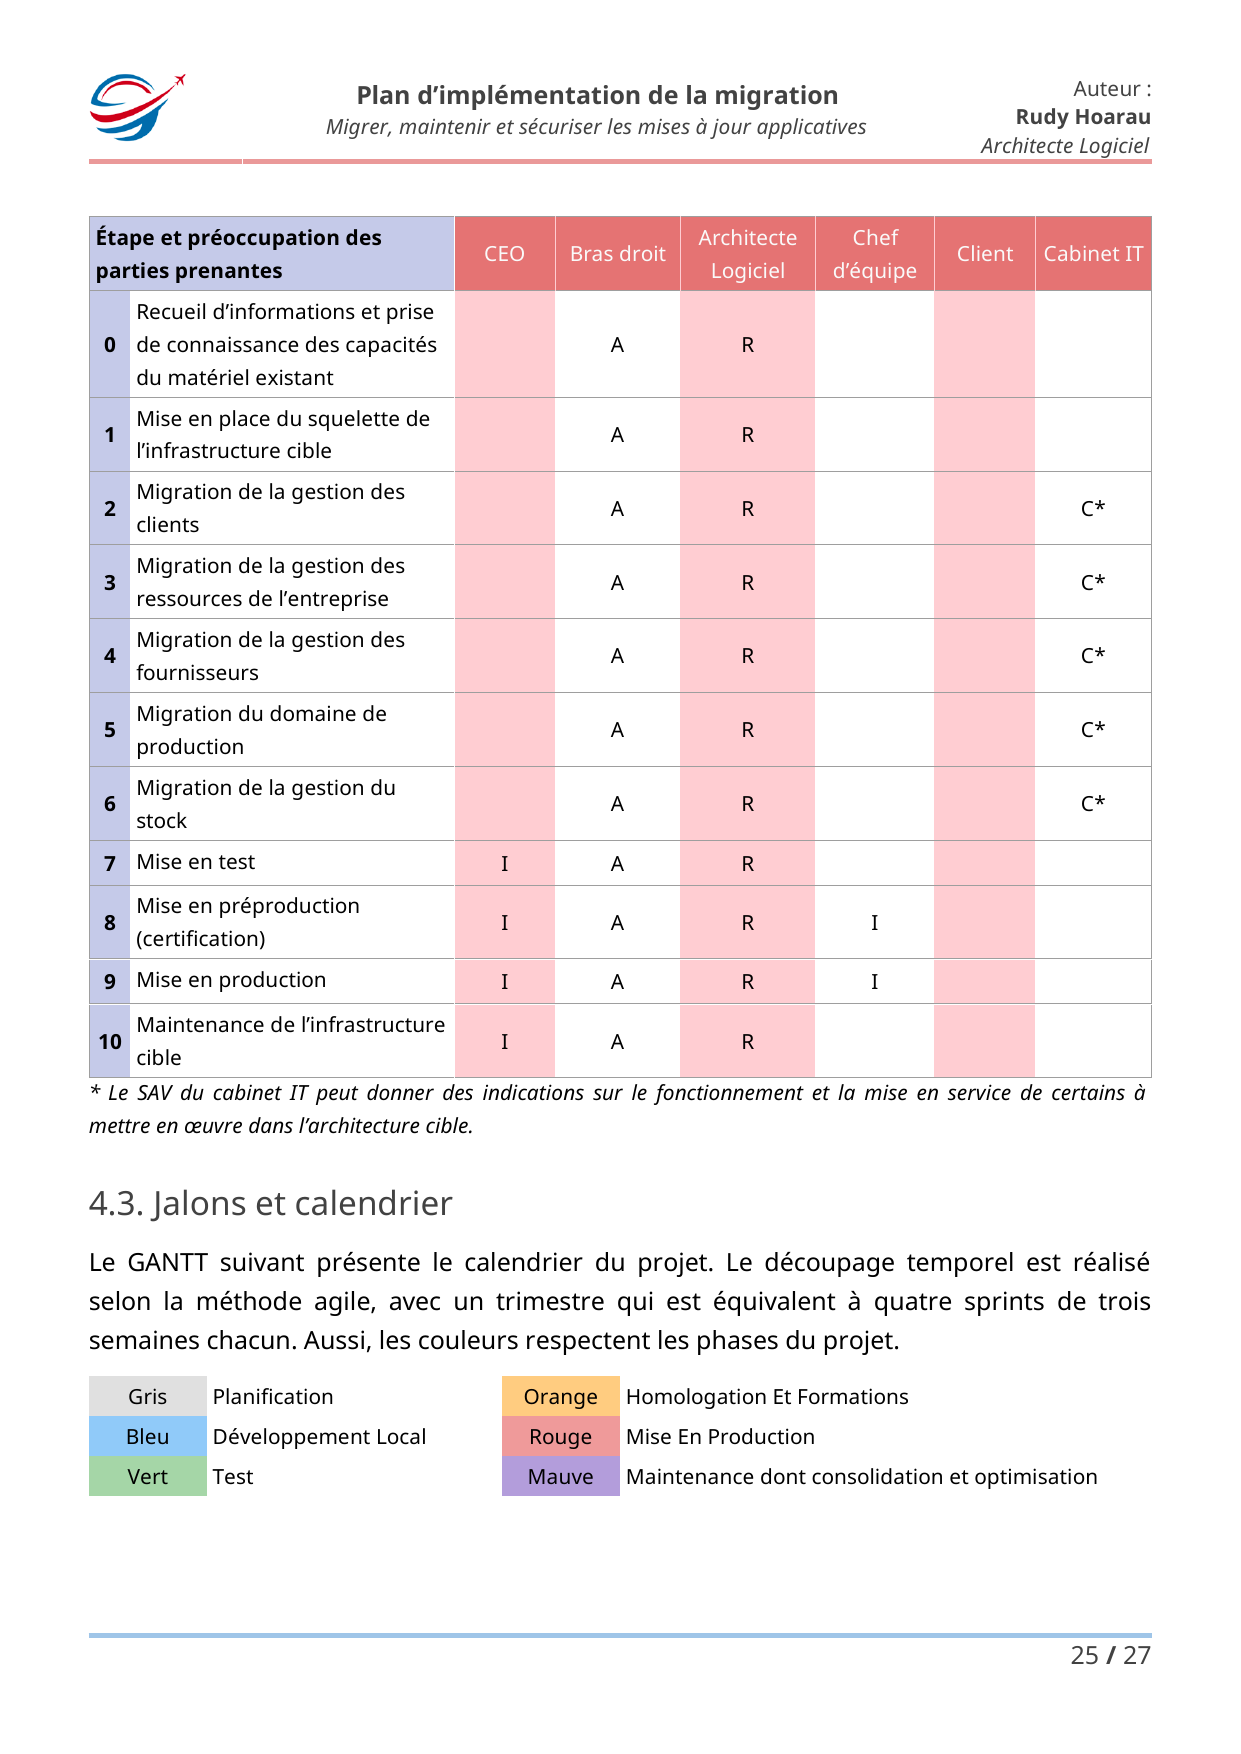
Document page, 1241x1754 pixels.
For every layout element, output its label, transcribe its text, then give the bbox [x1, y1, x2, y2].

table_cell Migration de la gestion des ressources de l’entreprise [130, 545, 454, 618]
subtitle 4.3. Jalons et calendrier [88, 1179, 1152, 1225]
table_cell C* [1035, 767, 1151, 840]
table_cell A [555, 291, 680, 397]
table_cell 5 [90, 693, 130, 766]
table_cell A [555, 886, 680, 958]
table_header Étape et préoccupation des parties prenantes [90, 217, 454, 290]
table_cell [934, 767, 1035, 840]
table_cell C* [1035, 619, 1151, 692]
table_cell R [680, 291, 815, 397]
table_cell R [680, 398, 815, 471]
table_cell [934, 472, 1035, 544]
table_cell Maintenance de l’infrastructure cible [130, 1005, 454, 1077]
table_cell I [455, 886, 555, 958]
table_cell Migration du domaine de production [130, 693, 454, 766]
table_cell [1035, 841, 1151, 885]
table_cell 10 [90, 1005, 130, 1077]
table_cell R [680, 1005, 815, 1077]
table_header Gris [89, 1376, 207, 1416]
table_header Planification [207, 1376, 502, 1416]
table_header Orange [502, 1376, 620, 1416]
text * Le SAV du cabinet IT peut donner des indications sur le fonctionnement et la mise en service de certains à mettre en œuvre dans l’architecture cible. [88, 1078, 1152, 1140]
table_cell [815, 291, 934, 397]
table_cell 6 [90, 767, 130, 840]
table_cell [815, 398, 934, 471]
table_cell [815, 619, 934, 692]
table_cell 1 [90, 398, 130, 471]
table_cell Mise En Production [620, 1416, 1152, 1456]
table_cell 2 [90, 472, 130, 544]
table_cell R [680, 693, 815, 766]
table_header Cabinet IT [1036, 217, 1151, 290]
table_header Client [935, 217, 1035, 290]
table_cell 3 [90, 545, 130, 618]
table_cell 0 [90, 291, 130, 397]
table_cell Mise en production [130, 960, 454, 1003]
table_cell [934, 960, 1035, 1003]
table_cell [934, 545, 1035, 618]
table_cell R [680, 472, 815, 544]
table_cell I [815, 960, 934, 1003]
table_cell A [555, 545, 680, 618]
table_cell Rouge [502, 1416, 620, 1456]
picture [88, 70, 188, 148]
table_cell Mise en test [130, 841, 454, 885]
table_cell I [455, 960, 555, 1003]
table_cell [934, 619, 1035, 692]
table_cell A [555, 693, 680, 766]
table_cell [455, 545, 555, 618]
table_cell C* [1035, 545, 1151, 618]
table_cell [815, 472, 934, 544]
table_cell Recueil d’informations et prise de connaissance des capacités du matériel existant [130, 291, 454, 397]
table_cell R [680, 767, 815, 840]
table_cell C* [1035, 472, 1151, 544]
table_cell [934, 693, 1035, 766]
table_header Bras droit [556, 217, 680, 290]
table_cell [934, 291, 1035, 397]
table_cell [455, 693, 555, 766]
table_cell [934, 398, 1035, 471]
table_cell Test [207, 1456, 502, 1496]
table_cell I [455, 1005, 555, 1077]
table_cell A [555, 767, 680, 840]
table_cell R [680, 545, 815, 618]
table_cell Vert [89, 1456, 207, 1496]
table_cell A [555, 398, 680, 471]
table_cell [815, 545, 934, 618]
table_cell Développement Local [207, 1416, 502, 1456]
table_cell A [555, 619, 680, 692]
table_cell [934, 841, 1035, 885]
table_cell Migration de la gestion des fournisseurs [130, 619, 454, 692]
table_cell [455, 291, 555, 397]
table_cell Mise en préproduction (certification) [130, 886, 454, 958]
table_cell Mise en place du squelette de l’infrastructure cible [130, 398, 454, 471]
table_cell C* [1035, 693, 1151, 766]
table_cell Migration de la gestion du stock [130, 767, 454, 840]
table_cell [934, 886, 1035, 958]
table_cell [455, 398, 555, 471]
table_header Homologation Et Formations [620, 1376, 1152, 1416]
table_header Chef d’équipe [816, 217, 934, 290]
table_cell [1035, 398, 1151, 471]
table_cell I [815, 886, 934, 958]
table_cell [815, 767, 934, 840]
table_cell I [455, 841, 555, 885]
table_cell R [680, 960, 815, 1003]
table_cell [455, 767, 555, 840]
table_cell [815, 841, 934, 885]
table_cell [1035, 960, 1151, 1003]
table_cell [455, 619, 555, 692]
table_cell [815, 693, 934, 766]
table_cell [815, 1005, 934, 1077]
table_cell R [680, 841, 815, 885]
table_cell Bleu [89, 1416, 207, 1456]
table_cell R [680, 619, 815, 692]
table_cell Mauve [502, 1456, 620, 1496]
table_cell 4 [90, 619, 130, 692]
table_cell 9 [90, 960, 130, 1003]
table_header CEO [455, 217, 555, 290]
table_cell [455, 472, 555, 544]
text Le GANTT suivant présente le calendrier du projet. Le découpage temporel est réalisé selon la méthode agile, avec un trimestre qui est équivalent à quatre sprints de trois semaines chacun. Aussi, les couleurs respectent les phases du projet. [88, 1245, 1152, 1357]
table_cell [1035, 291, 1151, 397]
table_header Architecte Logiciel [681, 217, 815, 290]
table_cell R [680, 886, 815, 958]
table_cell A [555, 1005, 680, 1077]
table_cell Maintenance dont consolidation et optimisation [620, 1456, 1152, 1496]
table_cell [934, 1005, 1035, 1077]
table_cell A [555, 841, 680, 885]
table_cell A [555, 472, 680, 544]
table_cell 7 [90, 841, 130, 885]
table_cell [1035, 886, 1151, 958]
table_cell A [555, 960, 680, 1003]
table_cell [1035, 1005, 1151, 1077]
table_cell 8 [90, 886, 130, 958]
table_cell Migration de la gestion des clients [130, 472, 454, 544]
